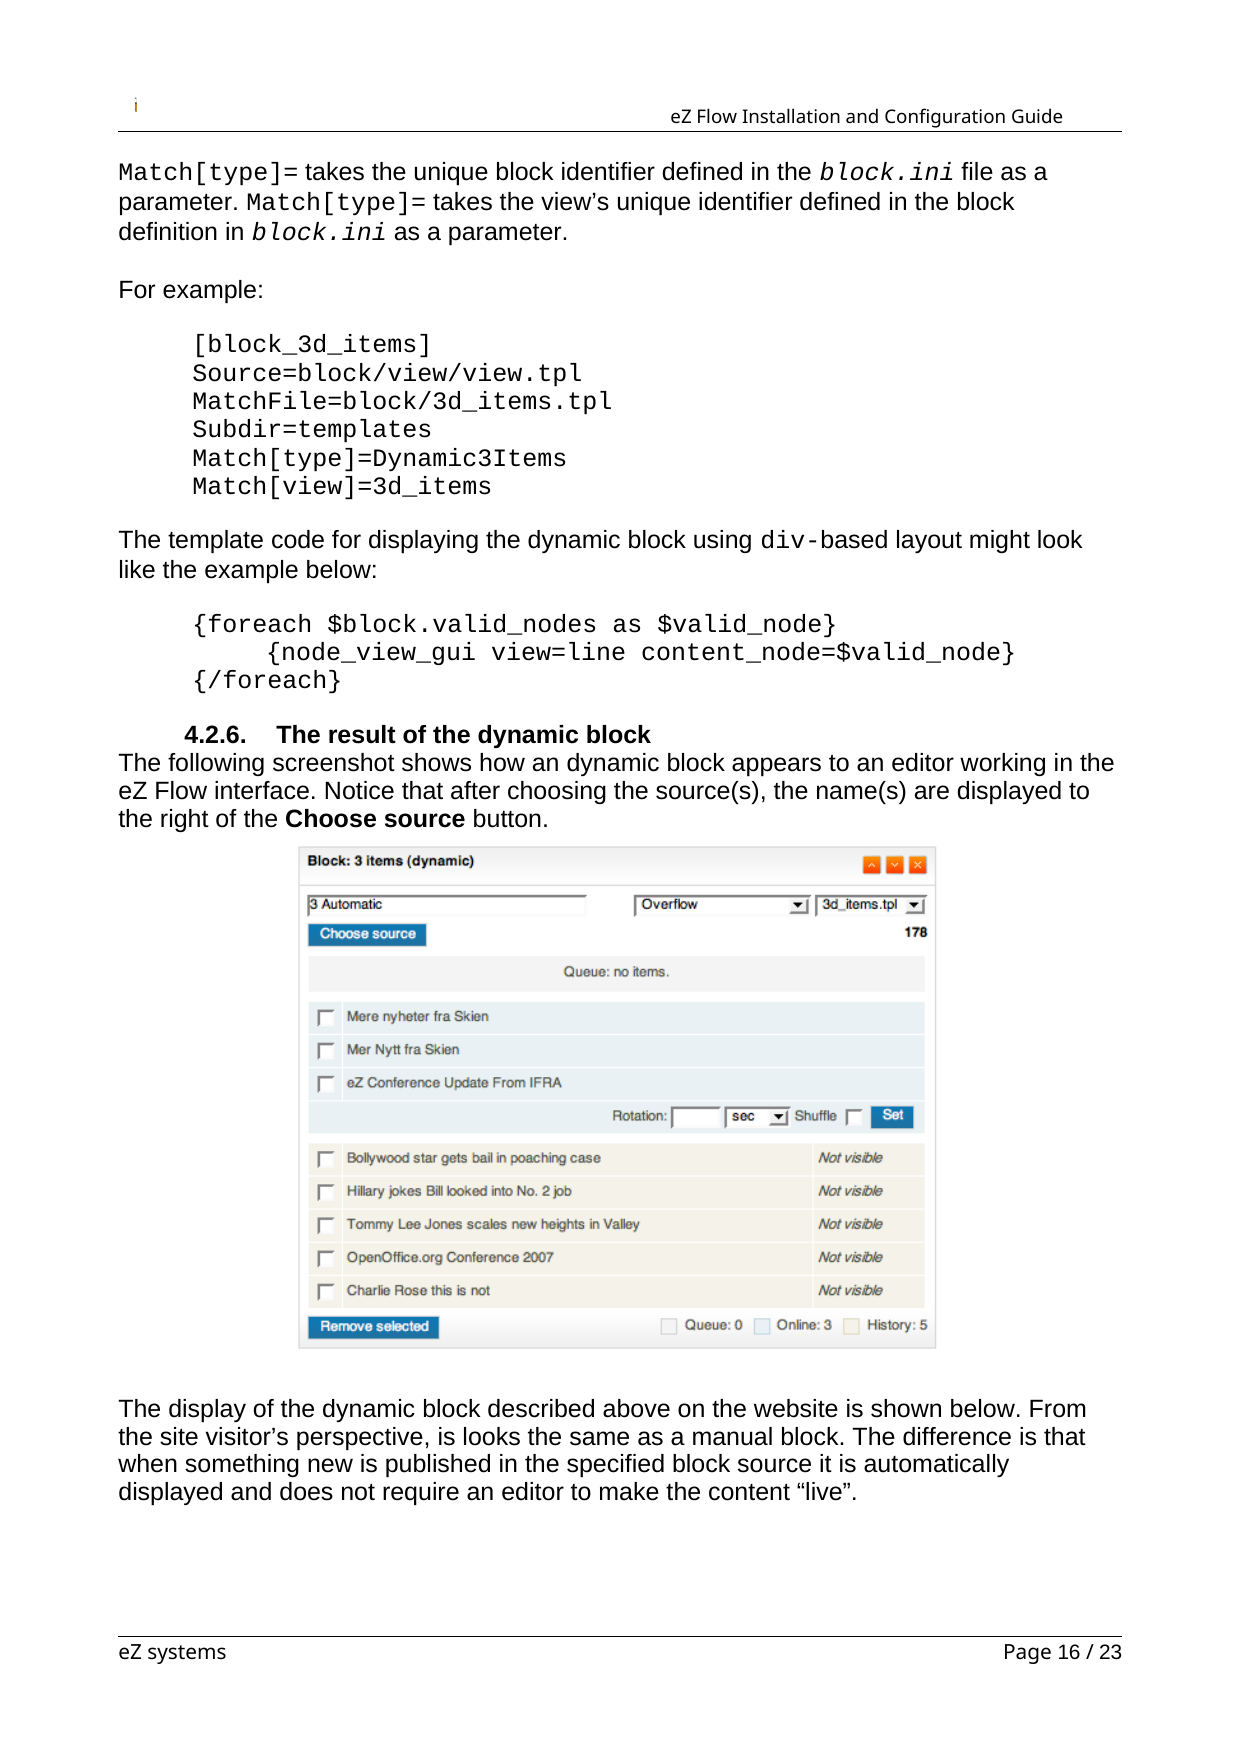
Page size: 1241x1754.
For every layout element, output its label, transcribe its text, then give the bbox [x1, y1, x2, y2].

text [block_3d_items] [118, 332, 1122, 360]
text {/foreach} [192, 668, 1122, 696]
text Match[type]=Dynamic3Items [118, 445, 1122, 473]
text Match[type]= takes the unique block identifier defined in the block.ini file as a parameter. Match[type]= takes the view’s unique identifier defined in the block definition in block.ini as a parameter. [118, 158, 1122, 248]
text {node_view_gui view=line content_node=$valid_node} [118, 640, 1122, 668]
text Match[view]=3d_items [118, 473, 1122, 502]
text The display of the dynamic block described above on the website is shown below. From the site visitor’s perspective, is looks the same as a manual block. The difference is that when something new is published in the specified block source it is automatically displayed and does not require an editor to make the content “live”. [118, 1394, 1122, 1506]
text Subdir=templates [118, 417, 1122, 445]
text {foreach $block.valid_nodes as $valid_node} [118, 611, 1122, 640]
text Source=block/view/view.tpl [118, 360, 1122, 388]
picture [296, 844, 944, 1354]
text MatchFile=block/3d_items.tpl [118, 388, 1122, 417]
subtitle The result of the dynamic block [177, 721, 1122, 748]
text The following screenshot shows how an dynamic block appears to an editor working in the eZ Flow interface. Notice that after choosing the source(s), the name(s) are displayed to the right of the Choose source button. [118, 748, 1122, 832]
text The template code for displaying the dynamic block using div-based layout might look like the example below: [118, 525, 1122, 583]
text For example: [118, 276, 1122, 304]
